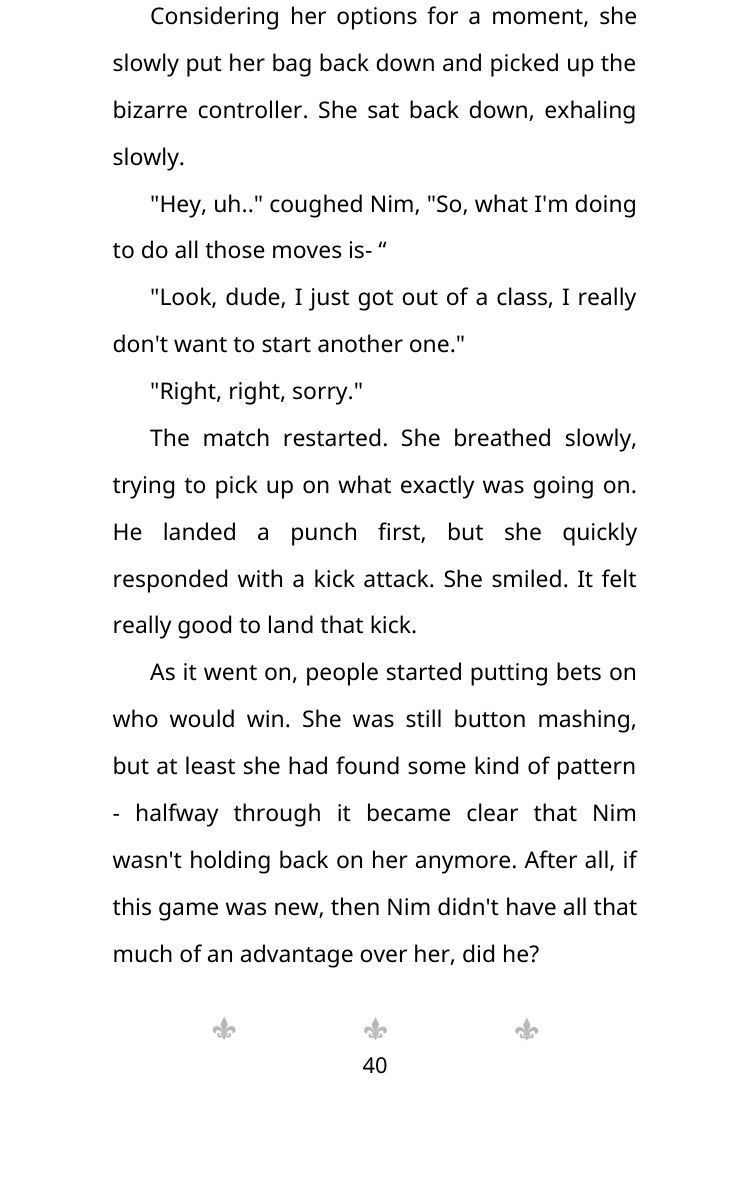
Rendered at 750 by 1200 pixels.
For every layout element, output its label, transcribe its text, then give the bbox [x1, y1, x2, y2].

text The match restarted. She breathed slowly, trying to pick up on what exactly was going on. He landed a punch first, but she quickly responded with a kick attack. She smiled. It felt really good to land that kick. [112, 422, 637, 641]
text "Look, dude, I just got out of a class, I really don't want to start another one." [112, 281, 637, 359]
text "Right, right, sorry." [112, 375, 637, 406]
text "Hey, uh.." coughed Nim, "So, what I'm doing to do all those moves is- “ [112, 187, 637, 266]
text Considering her options for a moment, she slowly put her bag back down and picked up the bizarre controller. She sat back down, exhaling slowly. [112, 0, 637, 172]
text As it went on, people started putting bets on who would win. She was still button mashing, but at least she had found some kind of pattern - halfway through it became clear that Nim wasn't holding back on her anymore. After all, if this game was new, then Nim didn't have all that much of an advantage over her, did he? [112, 656, 637, 969]
